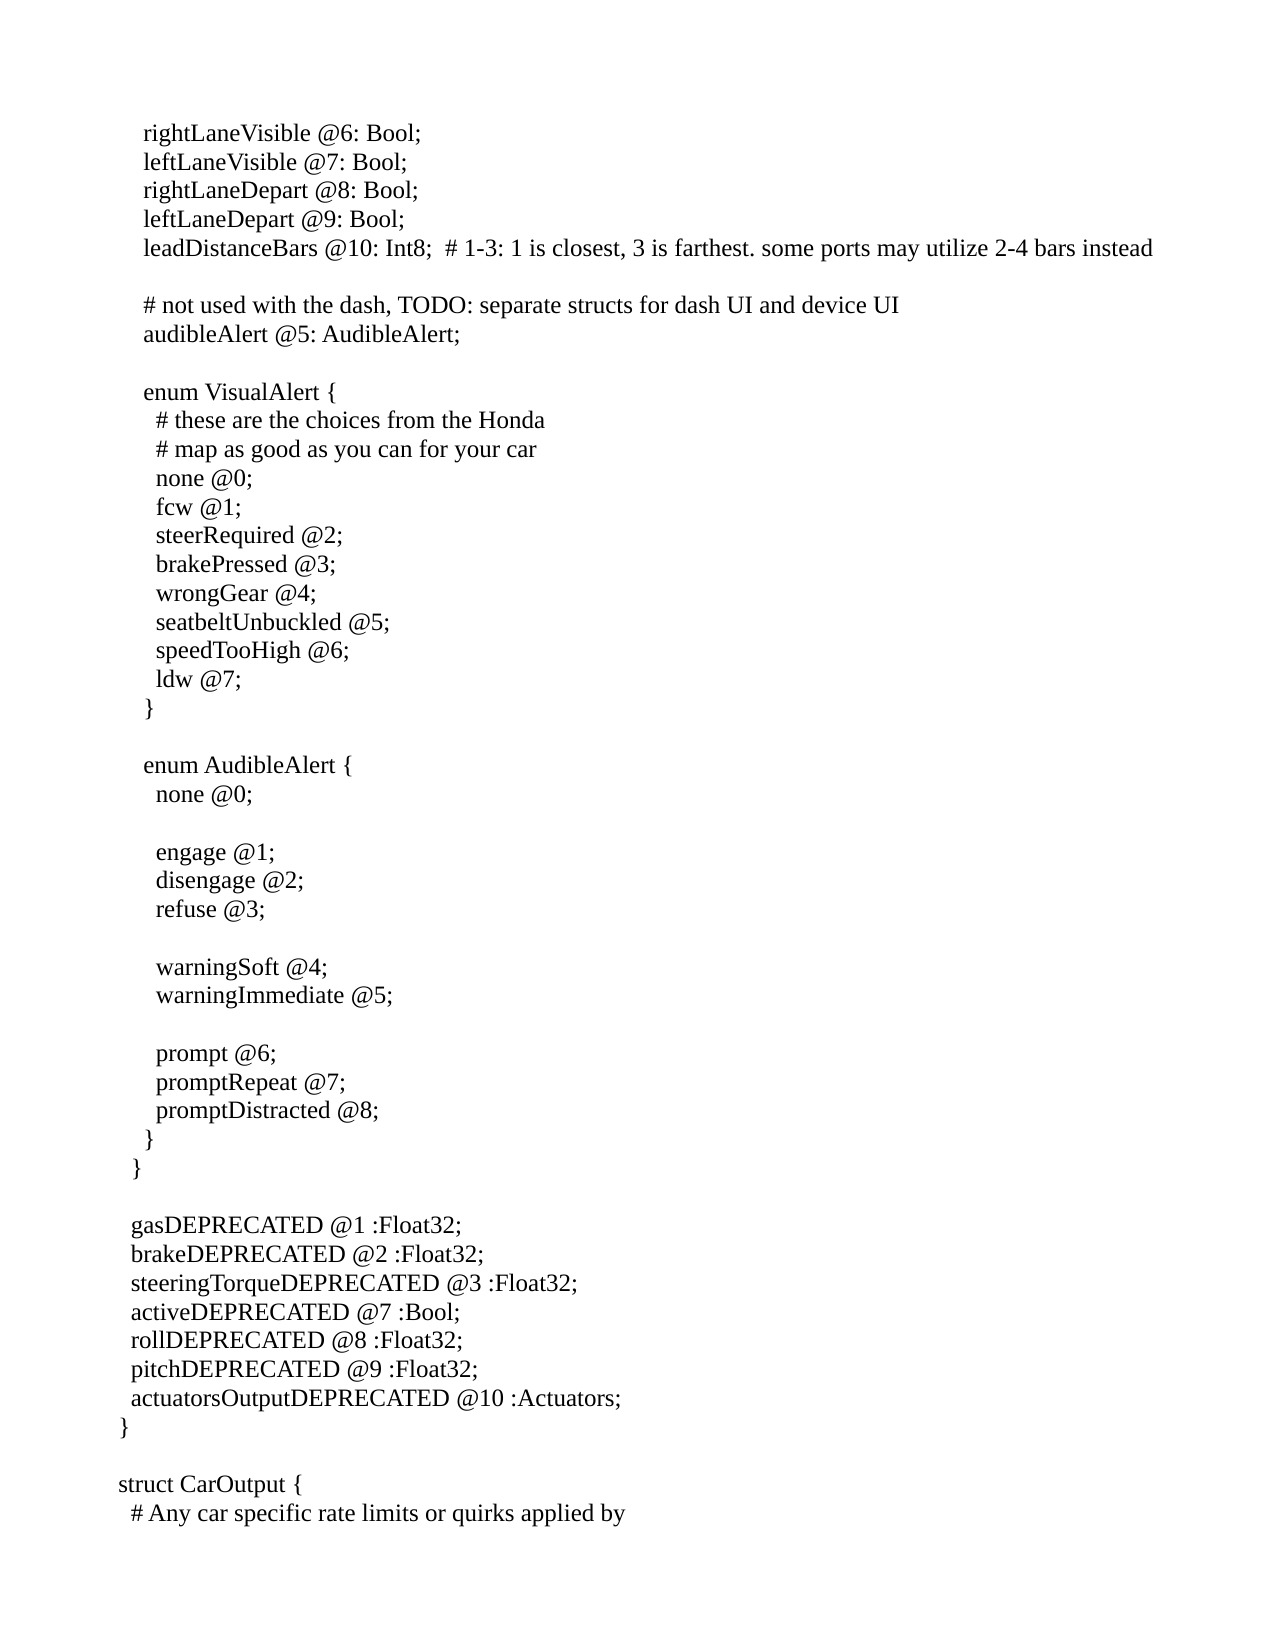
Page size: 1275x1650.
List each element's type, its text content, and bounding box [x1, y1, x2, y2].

text rightLaneDepart @8: Bool; [118, 176, 1157, 204]
text audibleAlert @5: AudibleAlert; [118, 319, 1157, 348]
text engage @1; [118, 837, 1157, 866]
text seatbeltUnbuckled @5; [118, 607, 1157, 636]
text # not used with the dash, TODO: separate structs for dash UI and device UI [118, 291, 1157, 319]
text activeDEPRECATED @7 :Bool; [118, 1297, 1157, 1326]
text rightLaneVisible @6: Bool; [118, 118, 1157, 147]
text ldw @7; [118, 664, 1157, 693]
text none @0; [118, 463, 1157, 492]
text promptRepeat @7; [118, 1067, 1157, 1096]
text steeringTorqueDEPRECATED @3 :Float32; [118, 1268, 1157, 1297]
text fcw @1; [118, 492, 1157, 521]
text enum AudibleAlert { [118, 751, 1157, 779]
text brakeDEPRECATED @2 :Float32; [118, 1239, 1157, 1268]
text leftLaneDepart @9: Bool; [118, 204, 1157, 233]
text leftLaneVisible @7: Bool; [118, 147, 1157, 176]
text # map as good as you can for your car [118, 434, 1157, 463]
text rollDEPRECATED @8 :Float32; [118, 1326, 1157, 1354]
text gasDEPRECATED @1 :Float32; [118, 1211, 1157, 1239]
text struct CarOutput { [118, 1469, 1157, 1498]
text } [118, 1124, 1157, 1153]
text # these are the choices from the Honda [118, 406, 1157, 434]
text steerRequired @2; [118, 521, 1157, 549]
text none @0; [118, 779, 1157, 808]
text } [118, 693, 1157, 722]
text refuse @3; [118, 894, 1157, 923]
text # Any car specific rate limits or quirks applied by [118, 1498, 1157, 1527]
text leadDistanceBars @10: Int8; # 1-3: 1 is closest, 3 is farthest. some ports may utilize 2-4 bars instead [118, 233, 1157, 262]
text wrongGear @4; [118, 578, 1157, 607]
text actuatorsOutputDEPRECATED @10 :Actuators; [118, 1383, 1157, 1412]
text pitchDEPRECATED @9 :Float32; [118, 1354, 1157, 1383]
text warningSoft @4; [118, 952, 1157, 981]
text disengage @2; [118, 866, 1157, 894]
text enum VisualAlert { [118, 377, 1157, 406]
text warningImmediate @5; [118, 981, 1157, 1009]
text brakePressed @3; [118, 549, 1157, 578]
text prompt @6; [118, 1038, 1157, 1067]
text speedTooHigh @6; [118, 636, 1157, 664]
text } [118, 1412, 1157, 1441]
text promptDistracted @8; [118, 1096, 1157, 1124]
text } [118, 1153, 1157, 1182]
